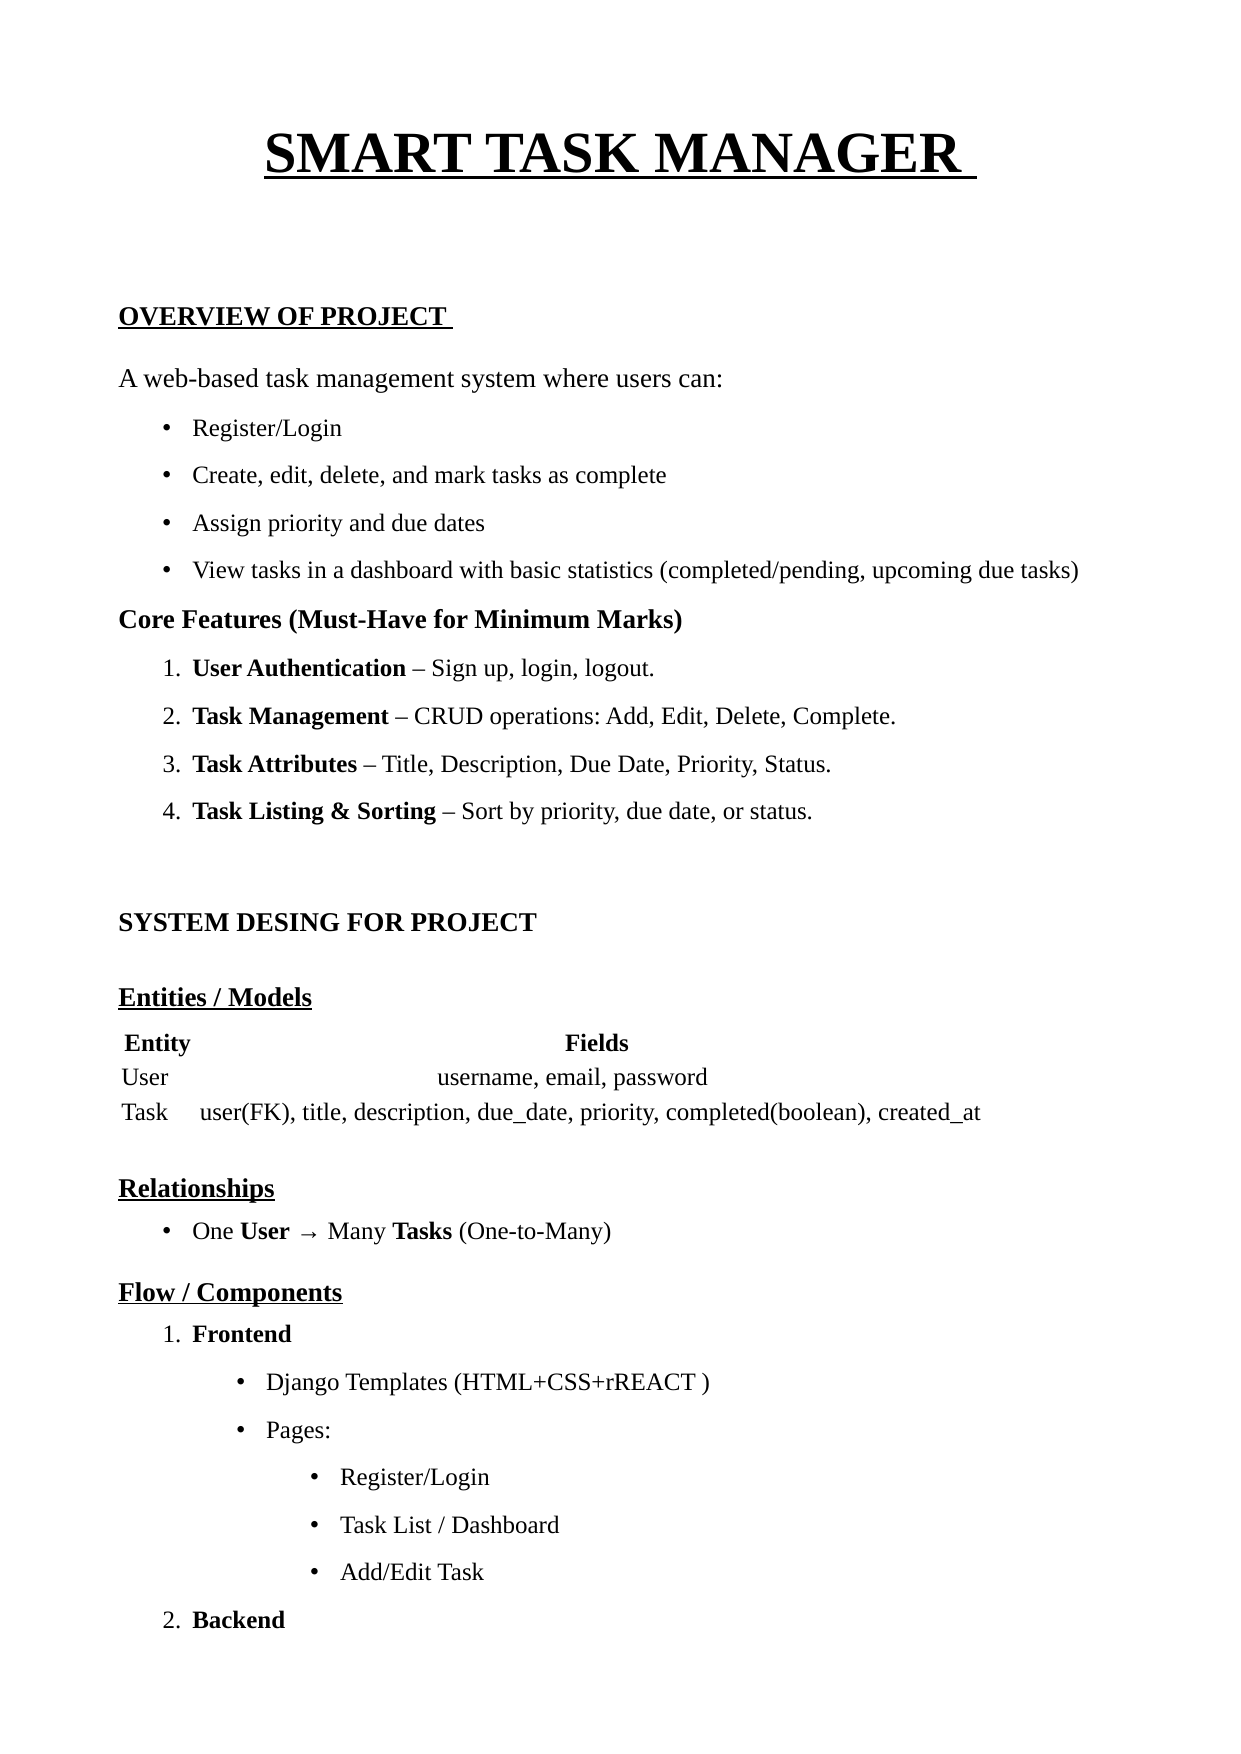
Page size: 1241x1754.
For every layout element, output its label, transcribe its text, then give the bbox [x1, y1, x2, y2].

subtitle Relationships [118, 1172, 1122, 1203]
table_cell Task [118, 1094, 197, 1128]
text SYSTEM DESING FOR PROJECT [118, 906, 1122, 937]
table_cell user(FK), title, description, due_date, priority, completed(boolean), created_at [197, 1094, 997, 1128]
list Pages: [236, 1415, 1122, 1443]
list Register/Login [310, 1462, 1122, 1491]
table_cell username, email, password [197, 1059, 997, 1094]
list Frontend [162, 1319, 1122, 1348]
list View tasks in a dashboard with basic statistics (completed/pending, upcoming due tasks) [162, 556, 1122, 584]
list Add/Edit Task [310, 1557, 1122, 1586]
list Task List / Dashboard [310, 1510, 1122, 1539]
list Task Listing & Sorting – Sort by priority, due date, or status. [162, 796, 1122, 825]
text A web-based task management system where users can: [118, 362, 1122, 394]
list User Authentication – Sign up, login, logout. [162, 653, 1122, 682]
list Create, edit, delete, and mark tasks as complete [162, 460, 1122, 489]
list Task Attributes – Title, Description, Due Date, Priority, Status. [162, 749, 1122, 777]
text Core Features (Must-Have for Minimum Marks) [118, 603, 1122, 634]
table_header Entity [118, 1025, 197, 1059]
text SMART TASK MANAGER [118, 118, 1122, 185]
list Assign priority and due dates [162, 508, 1122, 537]
list Backend [162, 1605, 1122, 1634]
subtitle Entities / Models [118, 981, 1122, 1012]
subtitle Flow / Components [118, 1276, 1122, 1307]
list Task Management – CRUD operations: Add, Edit, Delete, Complete. [162, 701, 1122, 730]
text OVERVIEW OF PROJECT [118, 300, 1122, 331]
table_cell User [118, 1059, 197, 1094]
table_header Fields [197, 1025, 997, 1059]
list Register/Login [162, 413, 1122, 442]
list Django Templates (HTML+CSS+rREACT ) [236, 1367, 1122, 1396]
list One User → Many Tasks (One-to-Many) [162, 1216, 1122, 1244]
